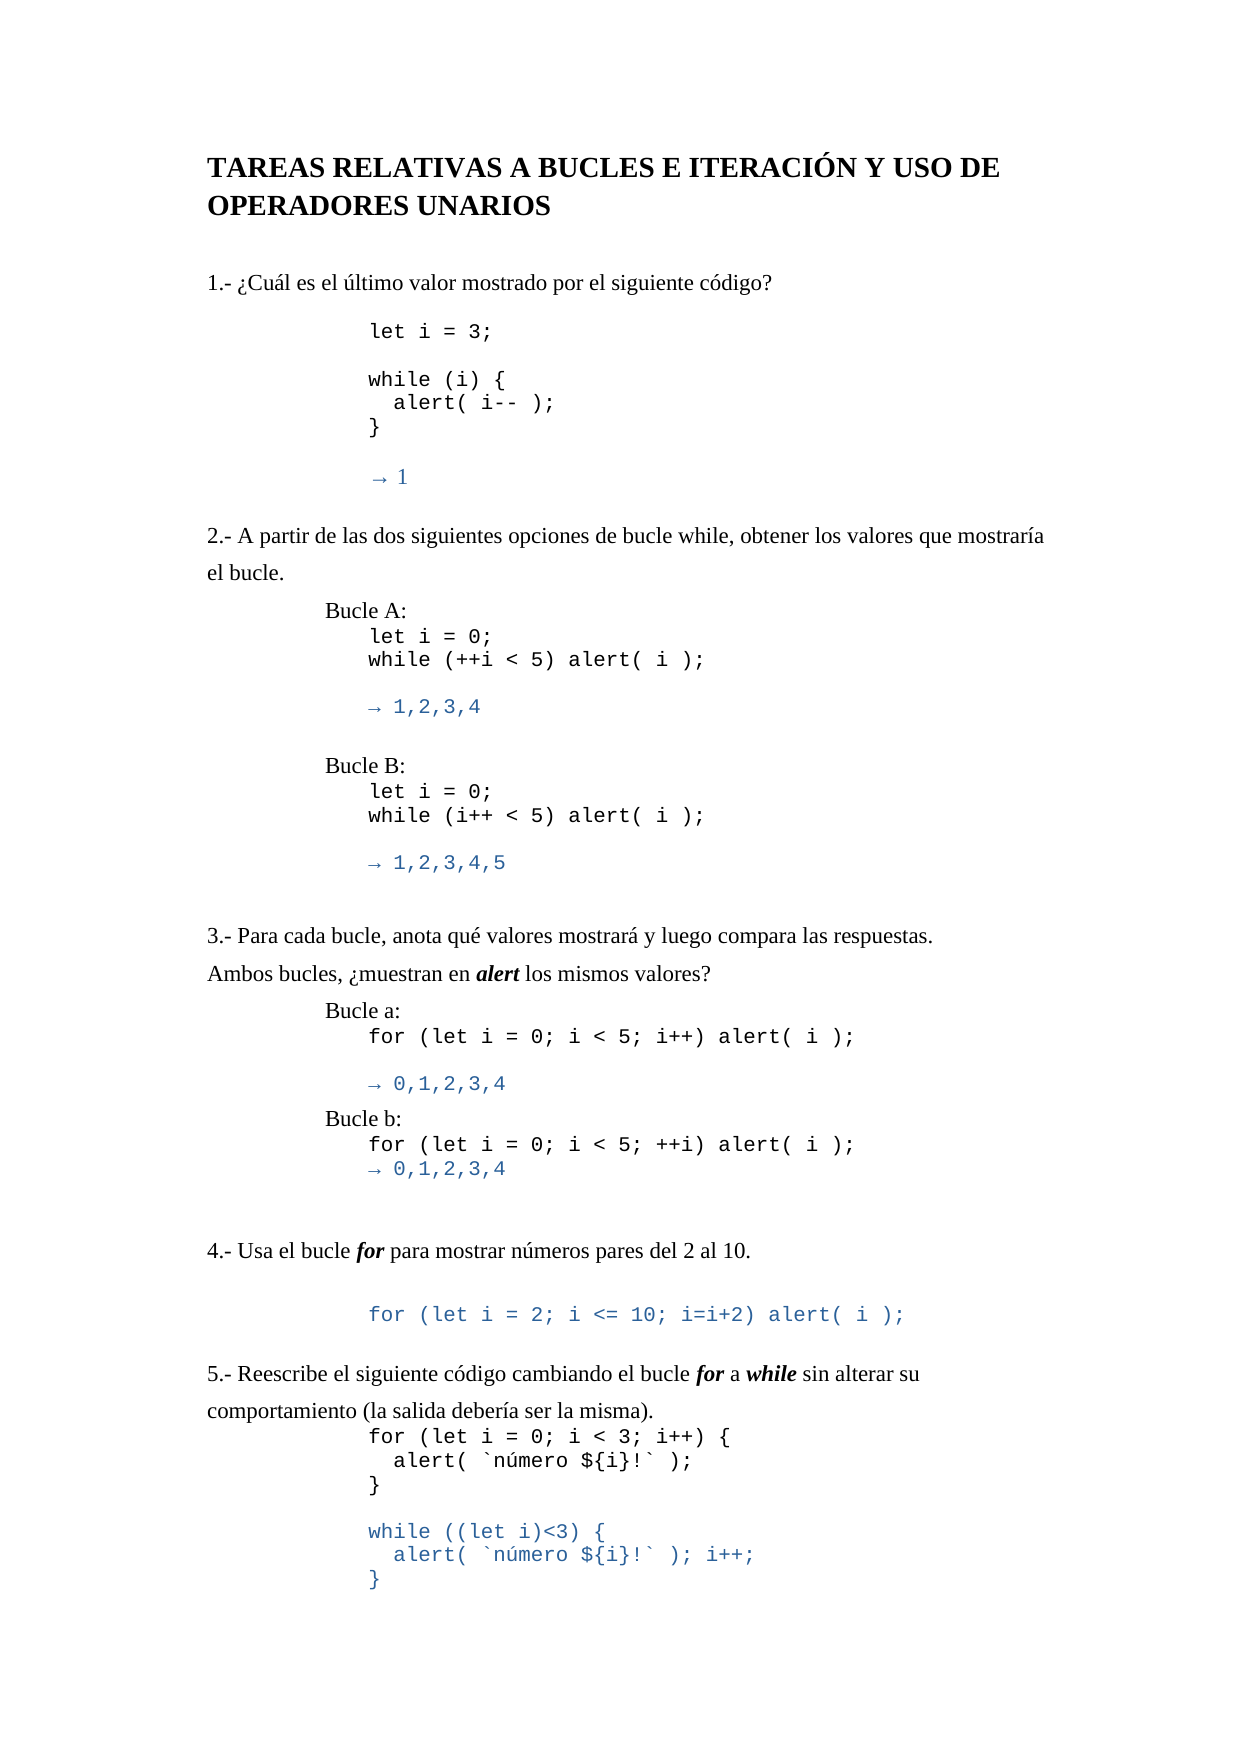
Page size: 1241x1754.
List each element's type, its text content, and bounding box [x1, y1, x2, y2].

text } [368, 1568, 1063, 1592]
text while (i++ < 5) alert( i ); [368, 805, 1063, 829]
text → 0,1,2,3,4 [368, 1073, 1063, 1097]
text while ((let i)<3) { [368, 1521, 1063, 1544]
text for (let i = 0; i < 3; i++) { [368, 1426, 1063, 1450]
text → 1,2,3,4,5 [368, 852, 1063, 876]
text TAREAS RELATIVAS A BUCLES E ITERACIÓN Y USO DE OPERADORES UNARIOS [207, 148, 1063, 223]
text while (i) { [368, 368, 1063, 392]
text while (++i < 5) alert( i ); [368, 649, 1063, 673]
text 5.- Reescribe el siguiente código cambiando el bucle for a while sin alterar su comportamiento (la salida debería ser la misma). [207, 1351, 1063, 1426]
text } [368, 416, 1063, 439]
text 4.- Usa el bucle for para mostrar números pares del 2 al 10. [207, 1229, 1063, 1266]
text for (let i = 2; i <= 10; i=i+2) alert( i ); [368, 1304, 1063, 1328]
text → 0,1,2,3,4 [368, 1158, 1063, 1182]
text Ambos bucles, ¿muestran en alert los mismos valores? [207, 951, 1063, 988]
text → 1,2,3,4 [368, 697, 1063, 720]
text let i = 0; [368, 781, 1063, 805]
text alert( i-- ); [368, 392, 1063, 416]
text alert( `número ${i}!` ); i++; [368, 1544, 1063, 1568]
text alert( `número ${i}!` ); [368, 1450, 1063, 1473]
text 1.- ¿Cuál es el último valor mostrado por el siguiente código? [207, 260, 1063, 298]
text 2.- A partir de las dos siguientes opciones de bucle while, obtener los valores que mostraría el bucle. [207, 513, 1063, 588]
text for (let i = 0; i < 5; i++) alert( i ); [368, 1026, 1063, 1049]
text Bucle A: [207, 588, 1063, 626]
text for (let i = 0; i < 5; ++i) alert( i ); [368, 1134, 1063, 1158]
text Bucle b: [207, 1097, 1063, 1134]
text Bucle B: [207, 744, 1063, 781]
text 3.- Para cada bucle, anota qué valores mostrará y luego compara las respuestas. [207, 913, 1063, 951]
text Bucle a: [207, 988, 1063, 1026]
text } [368, 1473, 1063, 1497]
text let i = 0; [368, 626, 1063, 649]
text let i = 3; [368, 321, 1063, 345]
text → 1 [368, 463, 1063, 489]
